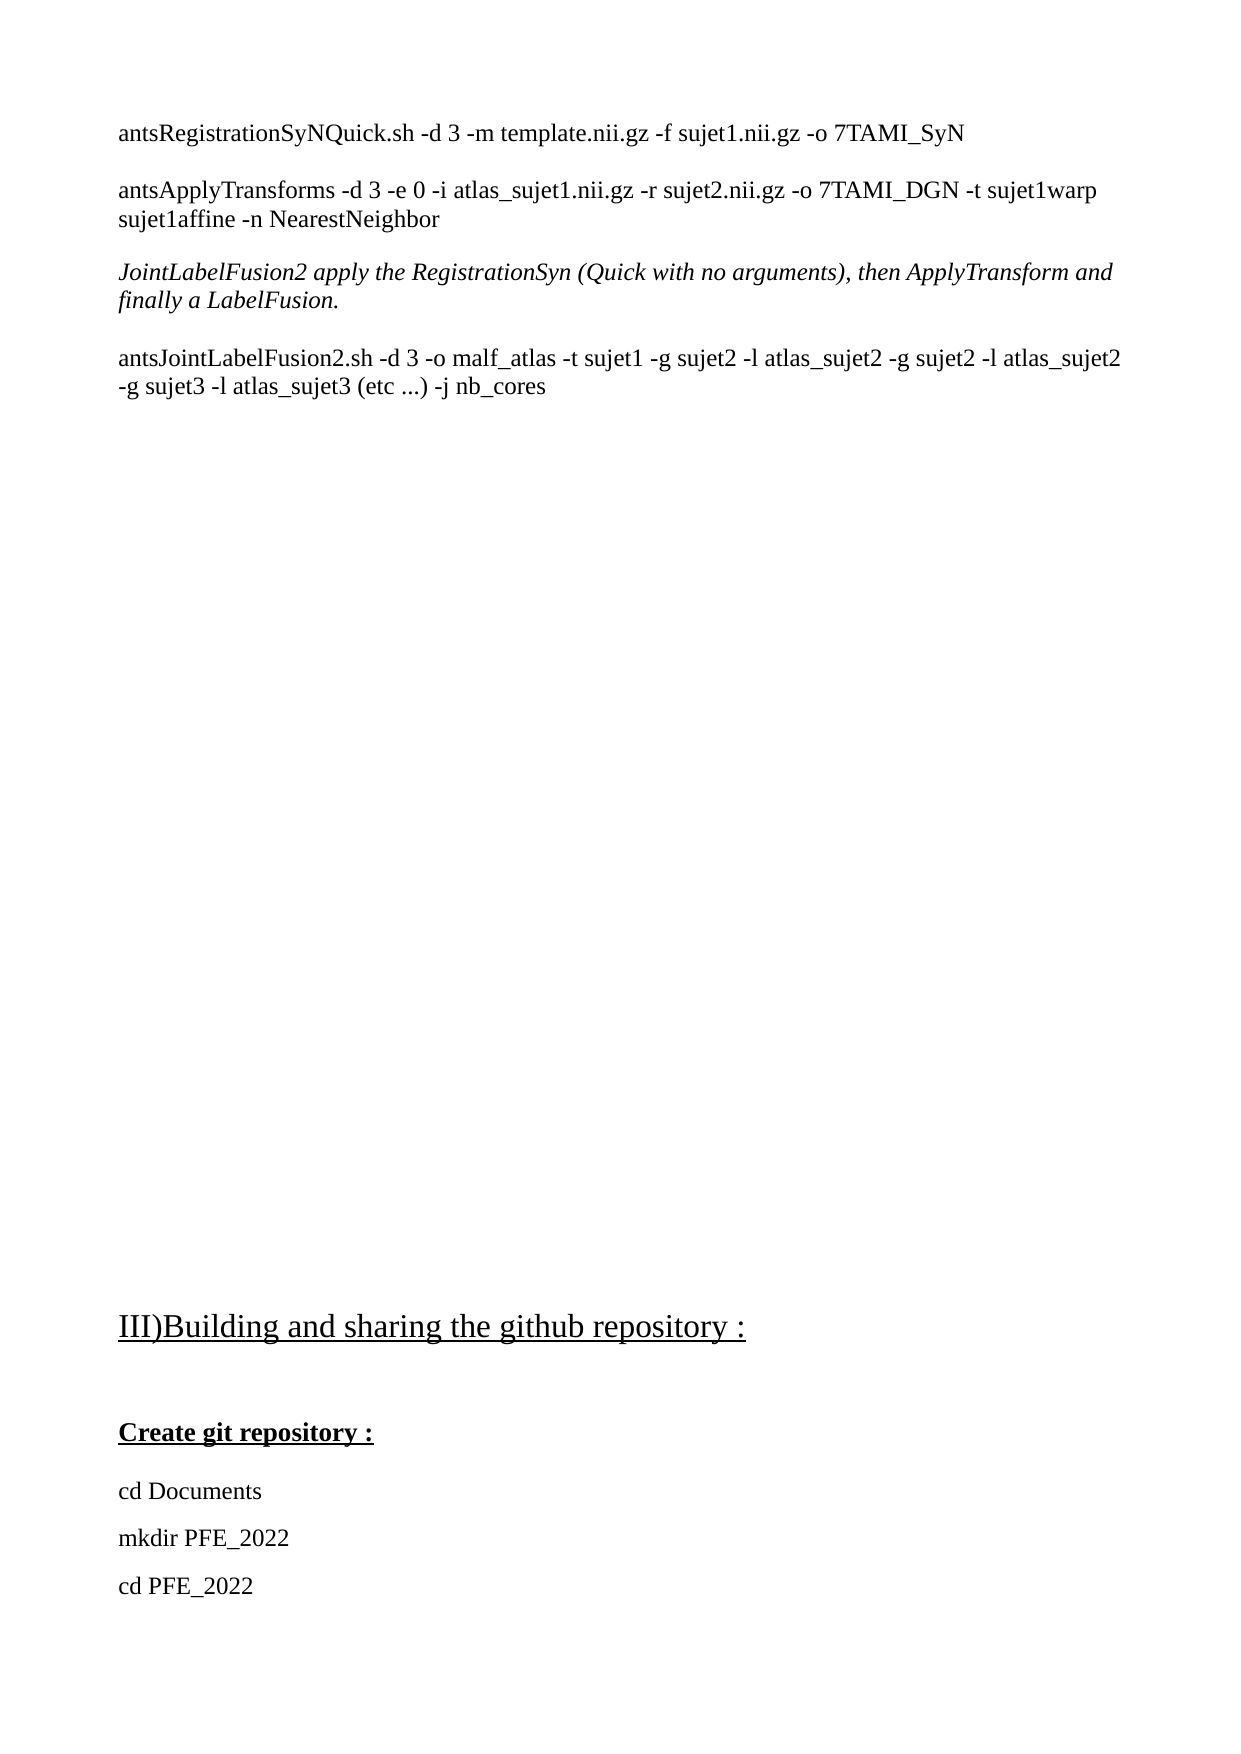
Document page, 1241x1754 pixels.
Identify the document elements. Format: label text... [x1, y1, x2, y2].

text antsRegistrationSyNQuick.sh -d 3 -m template.nii.gz -f sujet1.nii.gz -o 7TAMI_SyN [118, 118, 1122, 147]
text mkdir PFE_2022 [118, 1523, 1122, 1552]
text cd PFE_2022 [118, 1571, 1122, 1600]
text antsJointLabelFusion2.sh -d 3 -o malf_atlas -t sujet1 -g sujet2 -l atlas_sujet2 -g sujet2 -l atlas_sujet2 -g sujet3 -l atlas_sujet3 (etc ...) -j nb_cores [118, 343, 1122, 400]
text cd Documents [118, 1476, 1122, 1505]
text Create git repository : [118, 1416, 1122, 1447]
text JointLabelFusion2 apply the RegistrationSyn (Quick with no arguments), then ApplyTransform and finally a LabelFusion. [118, 257, 1122, 314]
text antsApplyTransforms -d 3 -e 0 -i atlas_sujet1.nii.gz -r sujet2.nii.gz -o 7TAMI_DGN -t sujet1warp sujet1affine -n NearestNeighbor [118, 176, 1122, 233]
text III)Building and sharing the github repository : [118, 1307, 1122, 1345]
